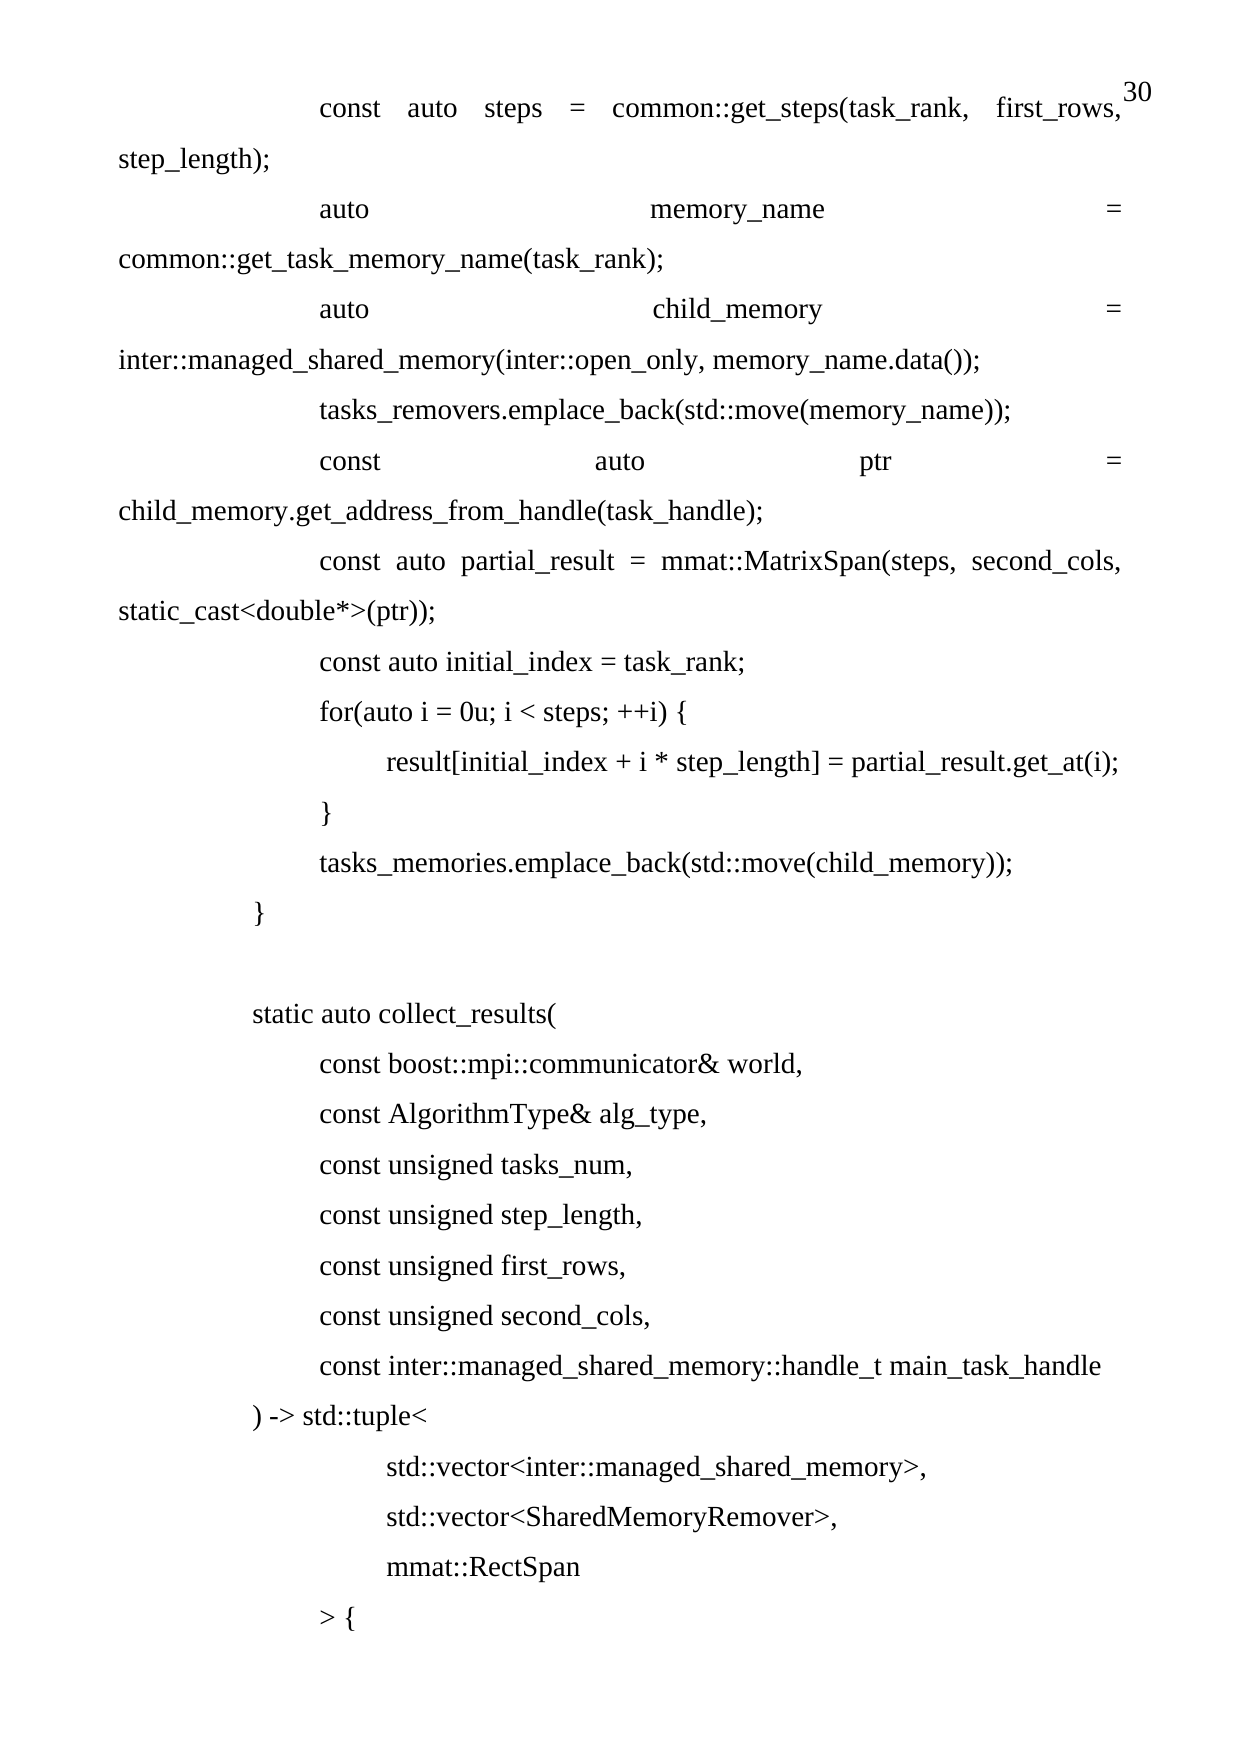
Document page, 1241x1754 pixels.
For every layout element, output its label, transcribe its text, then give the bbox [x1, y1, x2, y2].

text static auto collect_results( [118, 996, 1122, 1029]
text tasks_removers.emplace_back(std::move(memory_name)); [118, 392, 1122, 426]
text const auto ptr = child_memory.get_address_from_handle(task_handle); [118, 443, 1122, 526]
text for(auto i = 0u; i < steps; ++i) { [118, 694, 1122, 728]
text const unsigned second_cols, [118, 1298, 1122, 1331]
text const unsigned tasks_num, [118, 1147, 1122, 1181]
text const boost::mpi::communicator& world, [118, 1046, 1122, 1080]
text result[initial_index + i * step_length] = partial_result.get_at(i); [118, 744, 1122, 778]
text } [118, 795, 1122, 828]
text std::vector<SharedMemoryRemover>, [118, 1499, 1122, 1533]
text const inter::managed_shared_memory::handle_t main_task_handle [118, 1348, 1122, 1382]
text > { [118, 1600, 1122, 1633]
text const auto steps = common::get_steps(task_rank, first_rows, step_length); [118, 90, 1122, 174]
text std::vector<inter::managed_shared_memory>, [118, 1449, 1122, 1482]
text auto memory_name = common::get_task_memory_name(task_rank); [118, 191, 1122, 275]
text tasks_memories.emplace_back(std::move(child_memory)); [118, 845, 1122, 879]
text const unsigned first_rows, [118, 1248, 1122, 1281]
text const unsigned step_length, [118, 1197, 1122, 1231]
text const auto initial_index = task_rank; [118, 644, 1122, 677]
text mmat::RectSpan [118, 1549, 1122, 1583]
text ) -> std::tuple< [118, 1398, 1122, 1432]
text const auto partial_result = mmat::MatrixSpan(steps, second_cols, static_cast<double*>(ptr)); [118, 543, 1122, 627]
text auto child_memory = inter::managed_shared_memory(inter::open_only, memory_name.data()); [118, 292, 1122, 376]
text } [118, 895, 1122, 929]
text const AlgorithmType& alg_type, [118, 1097, 1122, 1130]
